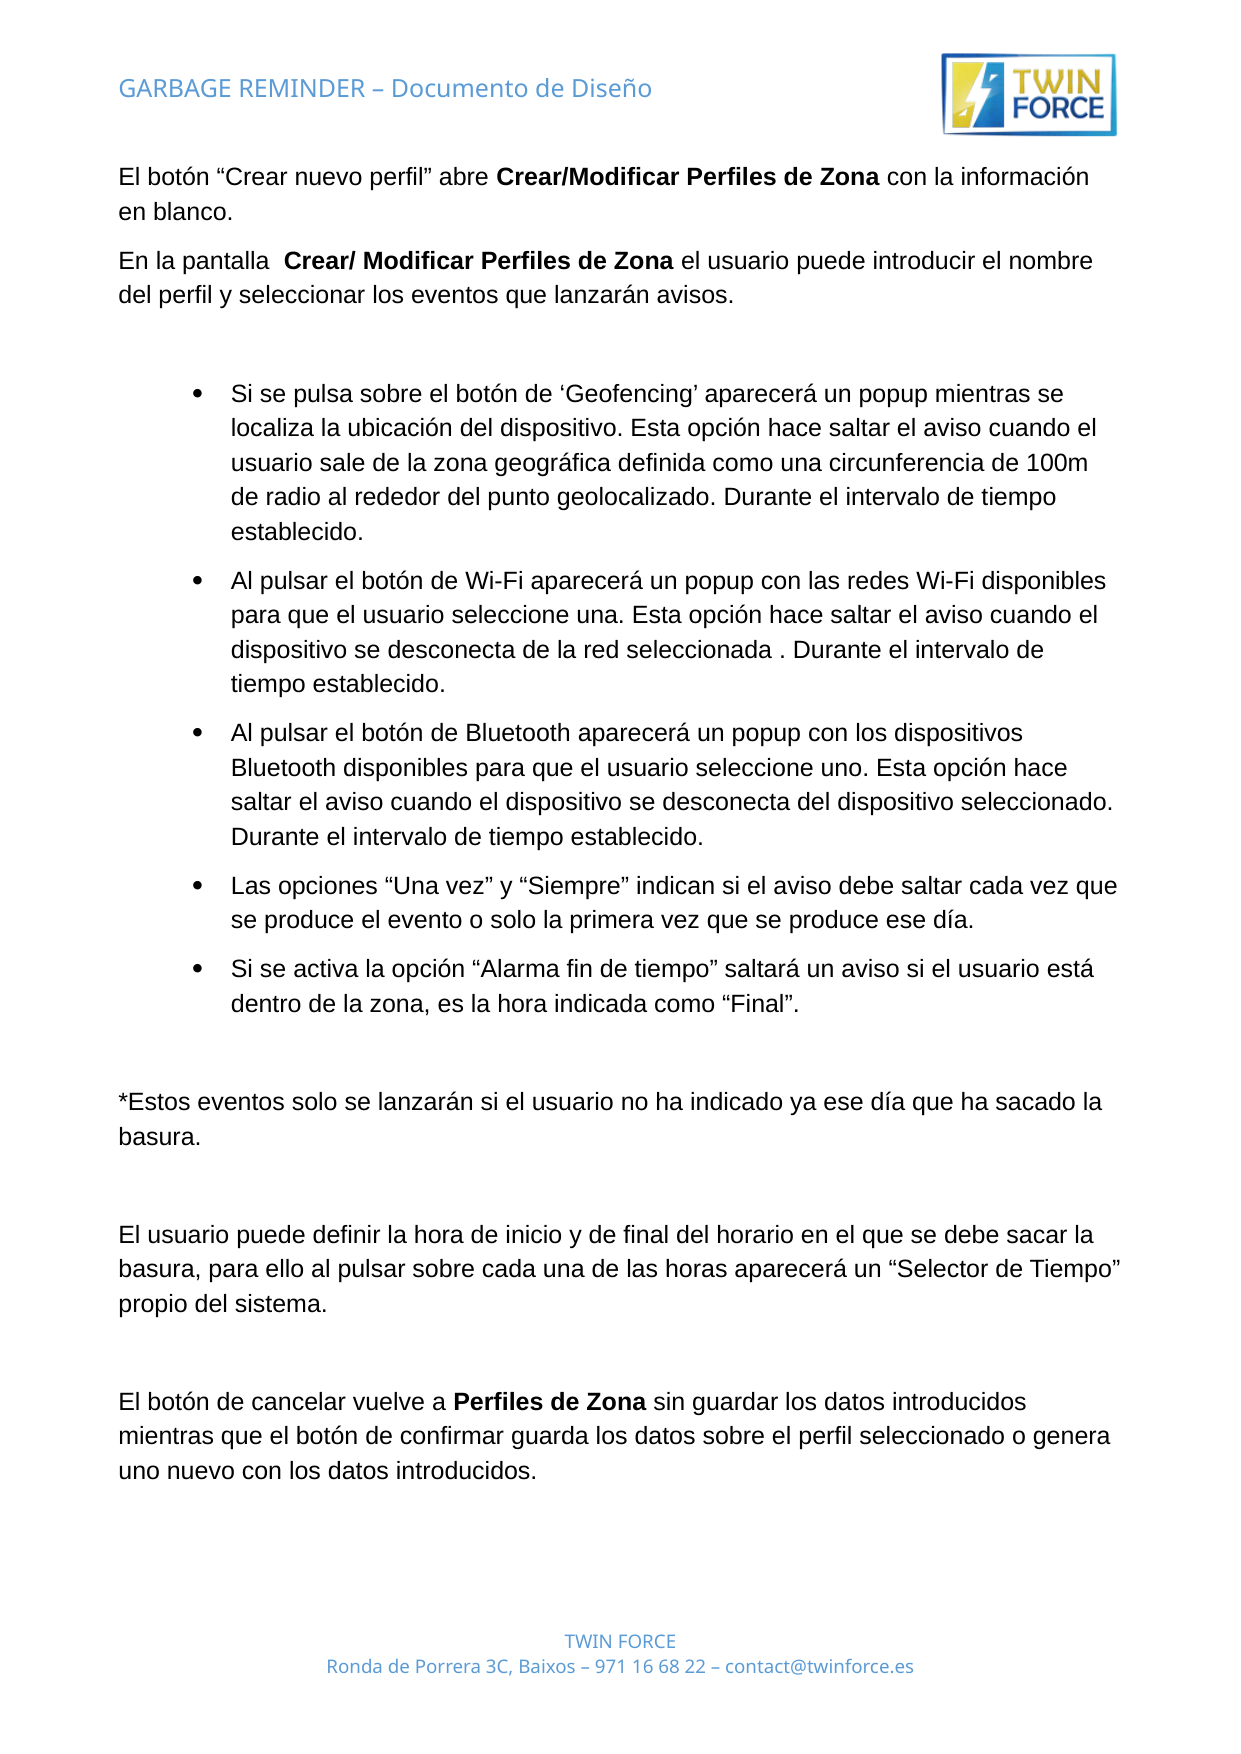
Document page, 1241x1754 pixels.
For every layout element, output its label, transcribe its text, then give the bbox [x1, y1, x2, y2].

text El botón de cancelar vuelve a Perfiles de Zona sin guardar los datos introducidos mientras que el botón de confirmar guarda los datos sobre el perfil seleccionado o genera uno nuevo con los datos introducidos. [118, 1387, 1122, 1484]
text En la pantalla Crear/ Modificar Perfiles de Zona el usuario puede introducir el nombre del perfil y seleccionar los eventos que lanzarán avisos. [118, 246, 1122, 309]
text El usuario puede definir la hora de inicio y de final del horario en el que se debe sacar la basura, para ello al pulsar sobre cada una de las horas aparecerá un “Selector de Tiempo” propio del sistema. [118, 1220, 1122, 1317]
list Si se pulsa sobre el botón de ‘Geofencing’ aparecerá un popup mientras se localiza la ubicación del dispositivo. Esta opción hace saltar el aviso cuando el usuario sale de la zona geográfica definida como una circunferencia de 100m de radio al rededor del punto geolocalizado. Durante el intervalo de tiempo establecido. [193, 378, 1122, 545]
text *Estos eventos solo se lanzarán si el usuario no ha indicado ya ese día que ha sacado la basura. [118, 1087, 1122, 1150]
list Las opciones “Una vez” y “Siempre” indican si el aviso debe saltar cada vez que se produce el evento o solo la primera vez que se produce ese día. [193, 871, 1122, 934]
text El botón “Crear nuevo perfil” abre Crear/Modificar Perfiles de Zona con la información en blanco. [118, 162, 1122, 226]
list Si se activa la opción “Alarma fin de tiempo” saltará un aviso si el usuario está dentro de la zona, es la hora indicada como “Final”. [193, 954, 1122, 1018]
list Al pulsar el botón de Bluetooth aparecerá un popup con los dispositivos Bluetooth disponibles para que el usuario seleccione uno. Esta opción hace saltar el aviso cuando el dispositivo se desconecta del dispositivo seleccionado. Durante el intervalo de tiempo establecido. [193, 718, 1122, 851]
list Al pulsar el botón de Wi-Fi aparecerá un popup con las redes Wi-Fi disponibles para que el usuario seleccione una. Esta opción hace saltar el aviso cuando el dispositivo se desconecta de la red seleccionada . Durante el intervalo de tiempo establecido. [193, 566, 1122, 698]
